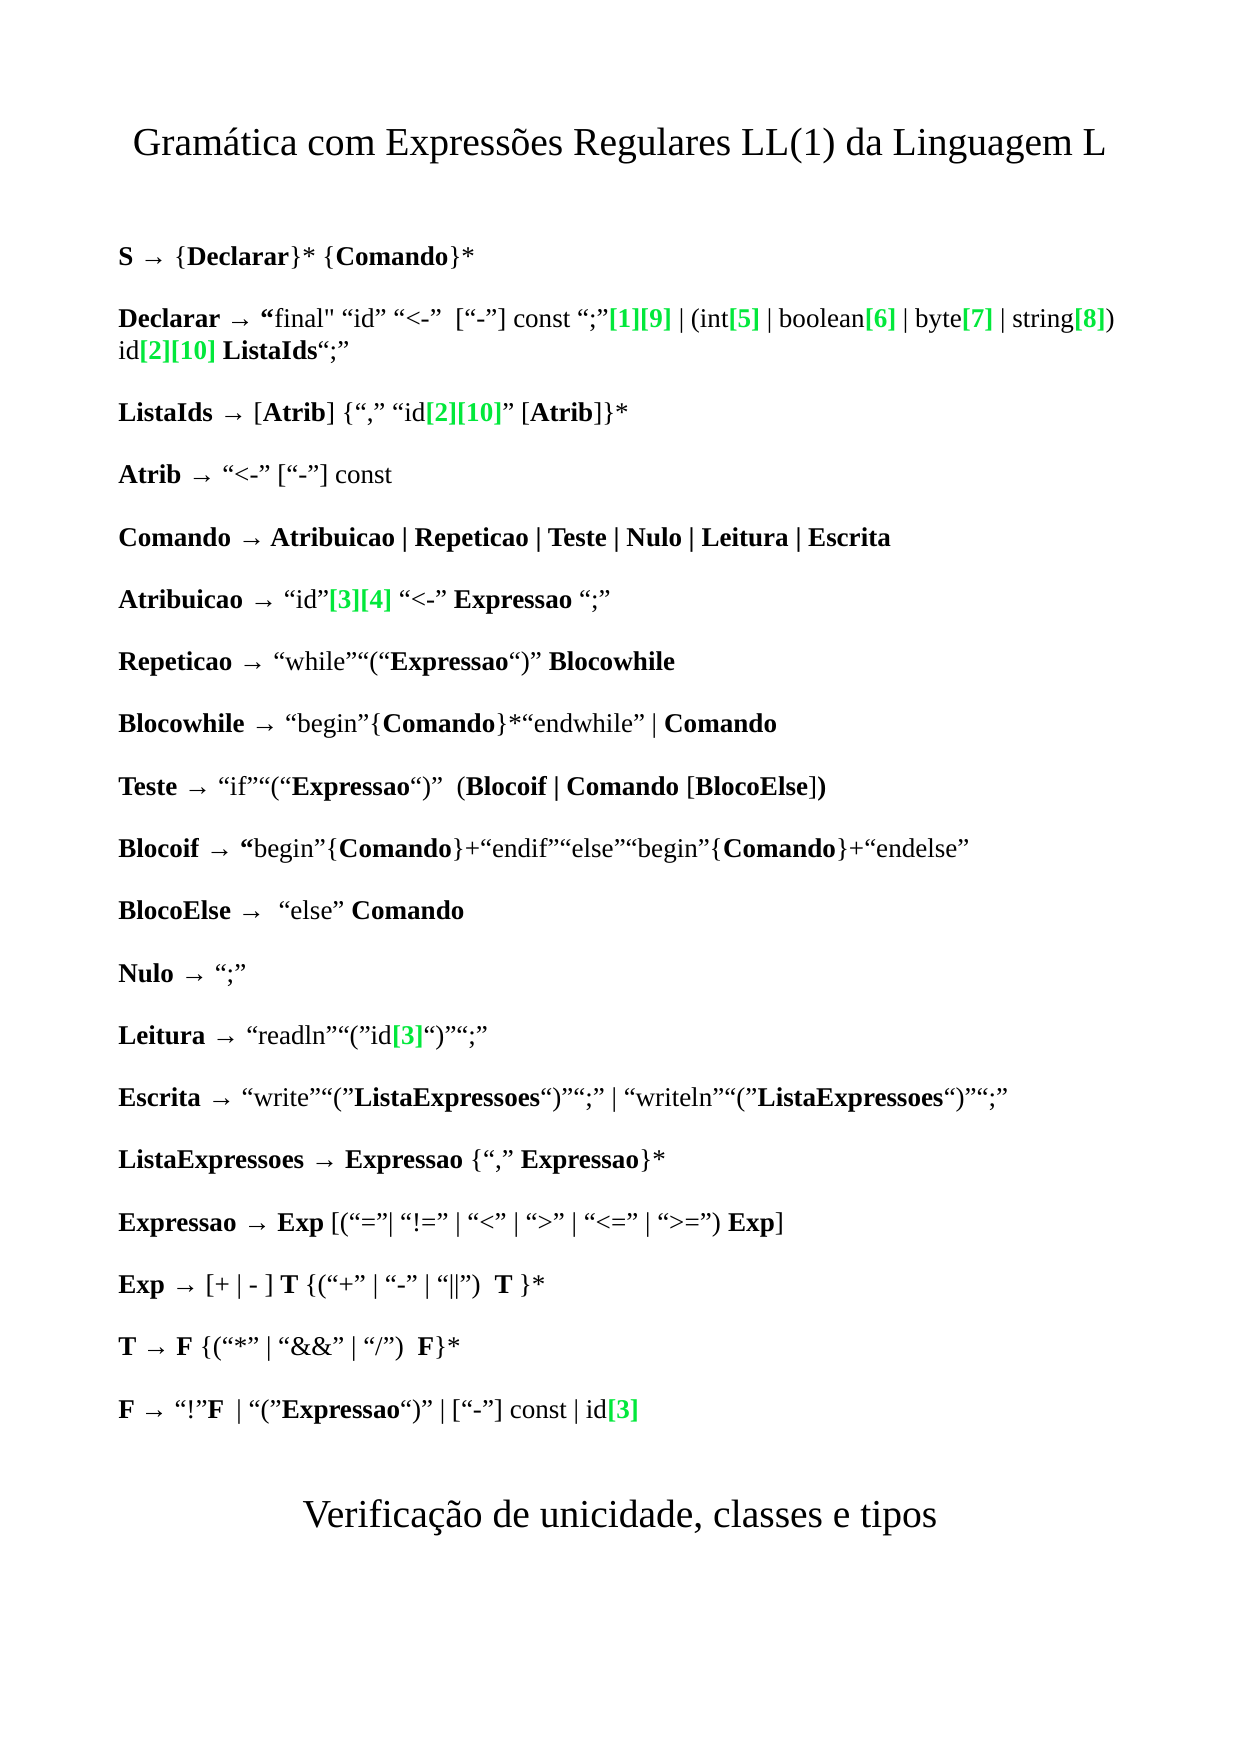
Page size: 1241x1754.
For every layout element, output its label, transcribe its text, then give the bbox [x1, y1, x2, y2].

text Blocowhile → “begin”{Comando}*“endwhile” | Comando [118, 707, 1122, 739]
text Declarar → “final" “id” “<-” [“-”] const “;”[1][9] | (int[5] | boolean[6] | byte[7] | string[8]) id[2][10] ListaIds“;” [118, 303, 1122, 365]
text T → F {(“*” | “&&” | “/”) F}* [118, 1330, 1122, 1362]
text Blocoif → “begin”{Comando}+“endif”“else”“begin”{Comando}+“endelse” [118, 832, 1122, 863]
text Gramática com Expressões Regulares LL(1) da Linguagem L [118, 118, 1122, 164]
text Leitura → “readln”“(”id[3]“)”“;” [118, 1019, 1122, 1050]
text Atribuicao → “id”[3][4] “<-” Expressao “;” [118, 583, 1122, 614]
text Repeticao → “while”“(“Expressao“)” Blocowhile [118, 645, 1122, 676]
text Atrib → “<-” [“-”] const [118, 458, 1122, 489]
text Comando → Atribuicao | Repeticao | Teste | Nulo | Leitura | Escrita [118, 521, 1122, 552]
text Escrita → “write”“(”ListaExpressoes“)”“;” | “writeln”“(”ListaExpressoes“)”“;” [118, 1081, 1122, 1112]
text Nulo → “;” [118, 957, 1122, 988]
text Teste → “if”“(“Expressao“)” (Blocoif | Comando [BlocoElse]) [118, 770, 1122, 801]
text F → “!”F | “(”Expressao“)” | [“-”] const | id[3] [118, 1393, 1122, 1424]
text BlocoElse → “else” Comando [118, 894, 1122, 926]
text ListaExpressoes → Expressao {“,” Expressao}* [118, 1143, 1122, 1175]
text Expressao → Exp [(“=”| “!=” | “<” | “>” | “<=” | “>=”) Exp] [118, 1206, 1122, 1237]
text Exp → [+ | - ] T {(“+” | “-” | “||”) T }* [118, 1268, 1122, 1299]
text ListaIds → [Atrib] {“,” “id[2][10]” [Atrib]}* [118, 396, 1122, 427]
text S → {Declarar}* {Comando}* [118, 240, 1122, 271]
text Verificação de unicidade, classes e tipos [118, 1491, 1122, 1536]
